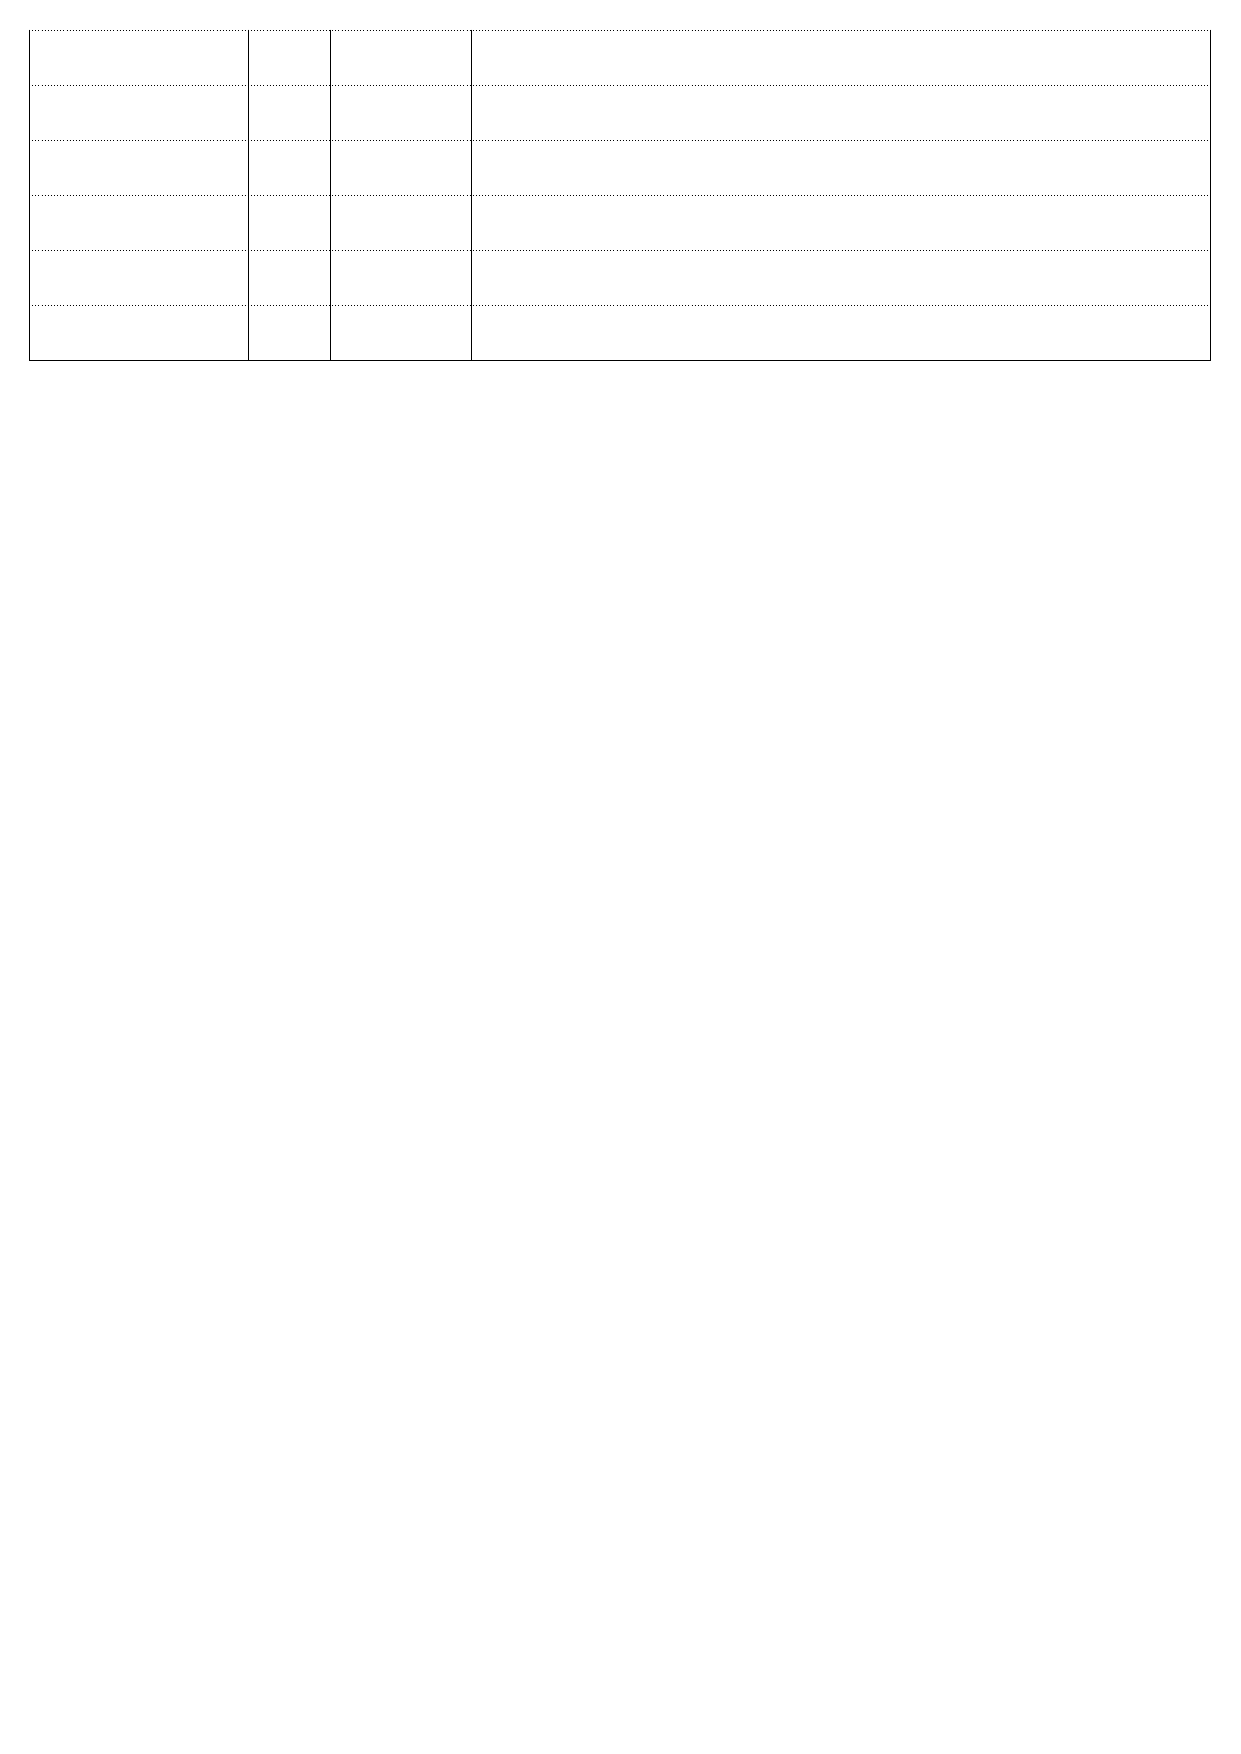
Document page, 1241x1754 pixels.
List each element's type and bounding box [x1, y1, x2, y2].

table_cell [472, 195, 1210, 250]
table_cell [30, 85, 189, 140]
table_cell [472, 305, 1210, 360]
table_cell [189, 250, 248, 305]
table_cell [331, 30, 471, 84]
table_cell [307, 85, 330, 140]
table_cell [307, 195, 330, 250]
table_cell [189, 305, 248, 360]
table_cell [307, 140, 330, 195]
table_cell [249, 250, 307, 305]
table_cell [307, 305, 330, 360]
table_cell [331, 85, 471, 140]
table_cell [189, 140, 248, 195]
table_cell [249, 85, 307, 140]
table_cell [189, 85, 248, 140]
table_cell [249, 195, 307, 250]
table_cell [331, 140, 471, 195]
table_cell [307, 250, 330, 305]
table_cell [30, 140, 189, 195]
table_cell [189, 30, 248, 84]
table_cell [249, 140, 307, 195]
table_cell [331, 195, 471, 250]
table_cell [189, 195, 248, 250]
table_cell [249, 305, 307, 360]
table_cell [30, 30, 189, 84]
table_cell [30, 195, 189, 250]
table_cell [472, 250, 1210, 305]
table_cell [472, 140, 1210, 195]
table_cell [331, 305, 471, 360]
table_cell [249, 30, 307, 84]
table_cell [472, 85, 1210, 140]
table_cell [331, 250, 471, 305]
table_cell [472, 30, 1210, 84]
table_cell [30, 250, 189, 305]
table_cell [307, 30, 330, 84]
table_cell [30, 305, 189, 360]
